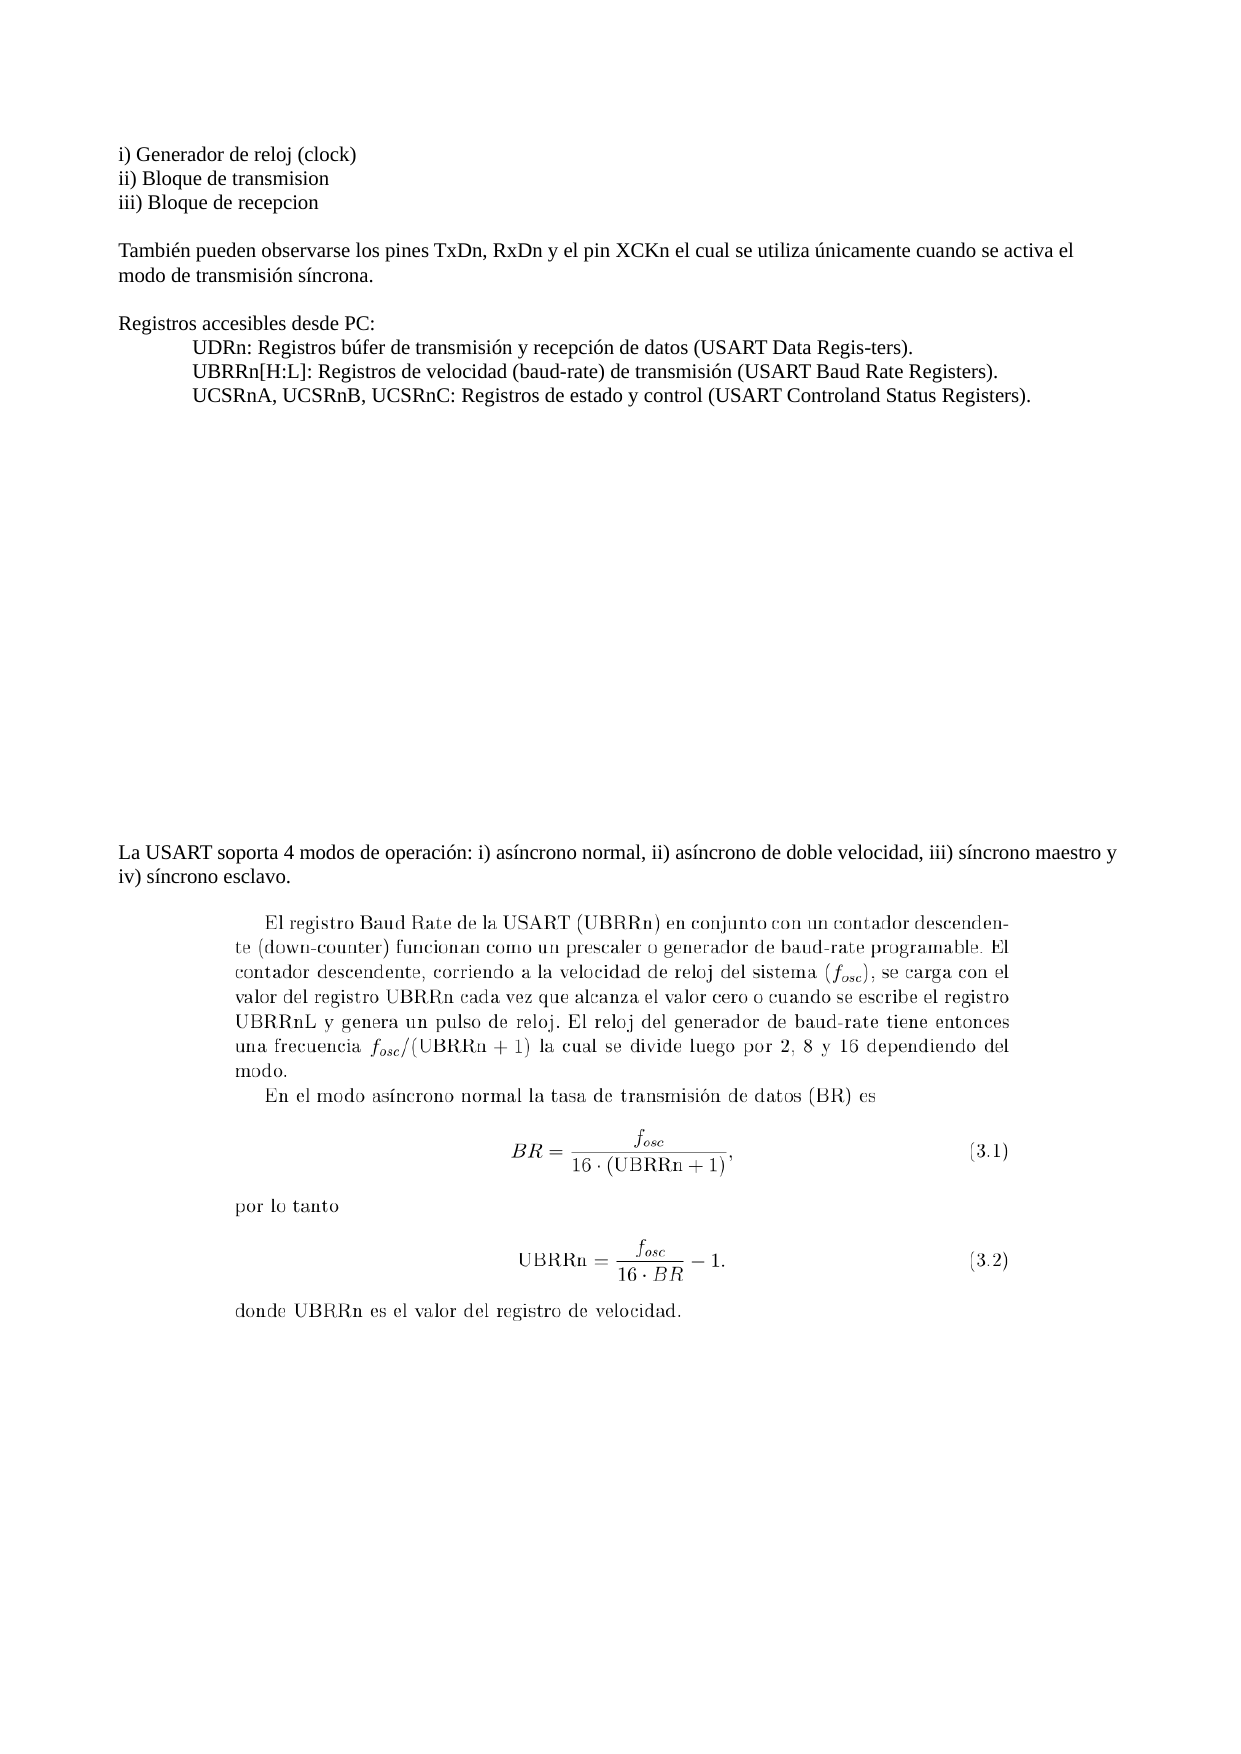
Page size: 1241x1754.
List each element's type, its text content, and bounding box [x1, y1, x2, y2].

text ii) Bloque de transmision [118, 166, 1122, 190]
text También pueden observarse los pines TxDn, RxDn y el pin XCKn el cual se utiliza únicamente cuando se activa el modo de transmisión síncrona. [118, 238, 1122, 287]
text iii) Bloque de recepcion [118, 190, 1122, 214]
text UDRn: Registros búfer de transmisión y recepción de datos (USART Data Regis-ters). [118, 335, 1122, 359]
text La USART soporta 4 modos de operación: i) asíncrono normal, ii) asíncrono de doble velocidad, iii) síncrono maestro y iv) síncrono esclavo. [118, 840, 1122, 888]
text Registros accesibles desde PC: [118, 311, 1122, 335]
text UCSRnA, UCSRnB, UCSRnC: Registros de estado y control (USART Controland Status Registers). [118, 383, 1122, 407]
text UBRRn[H:L]: Registros de velocidad (baud-rate) de transmisión (USART Baud Rate Registers). [118, 359, 1122, 383]
picture [220, 912, 1020, 1321]
text i) Generador de reloj (clock) [118, 142, 1122, 166]
